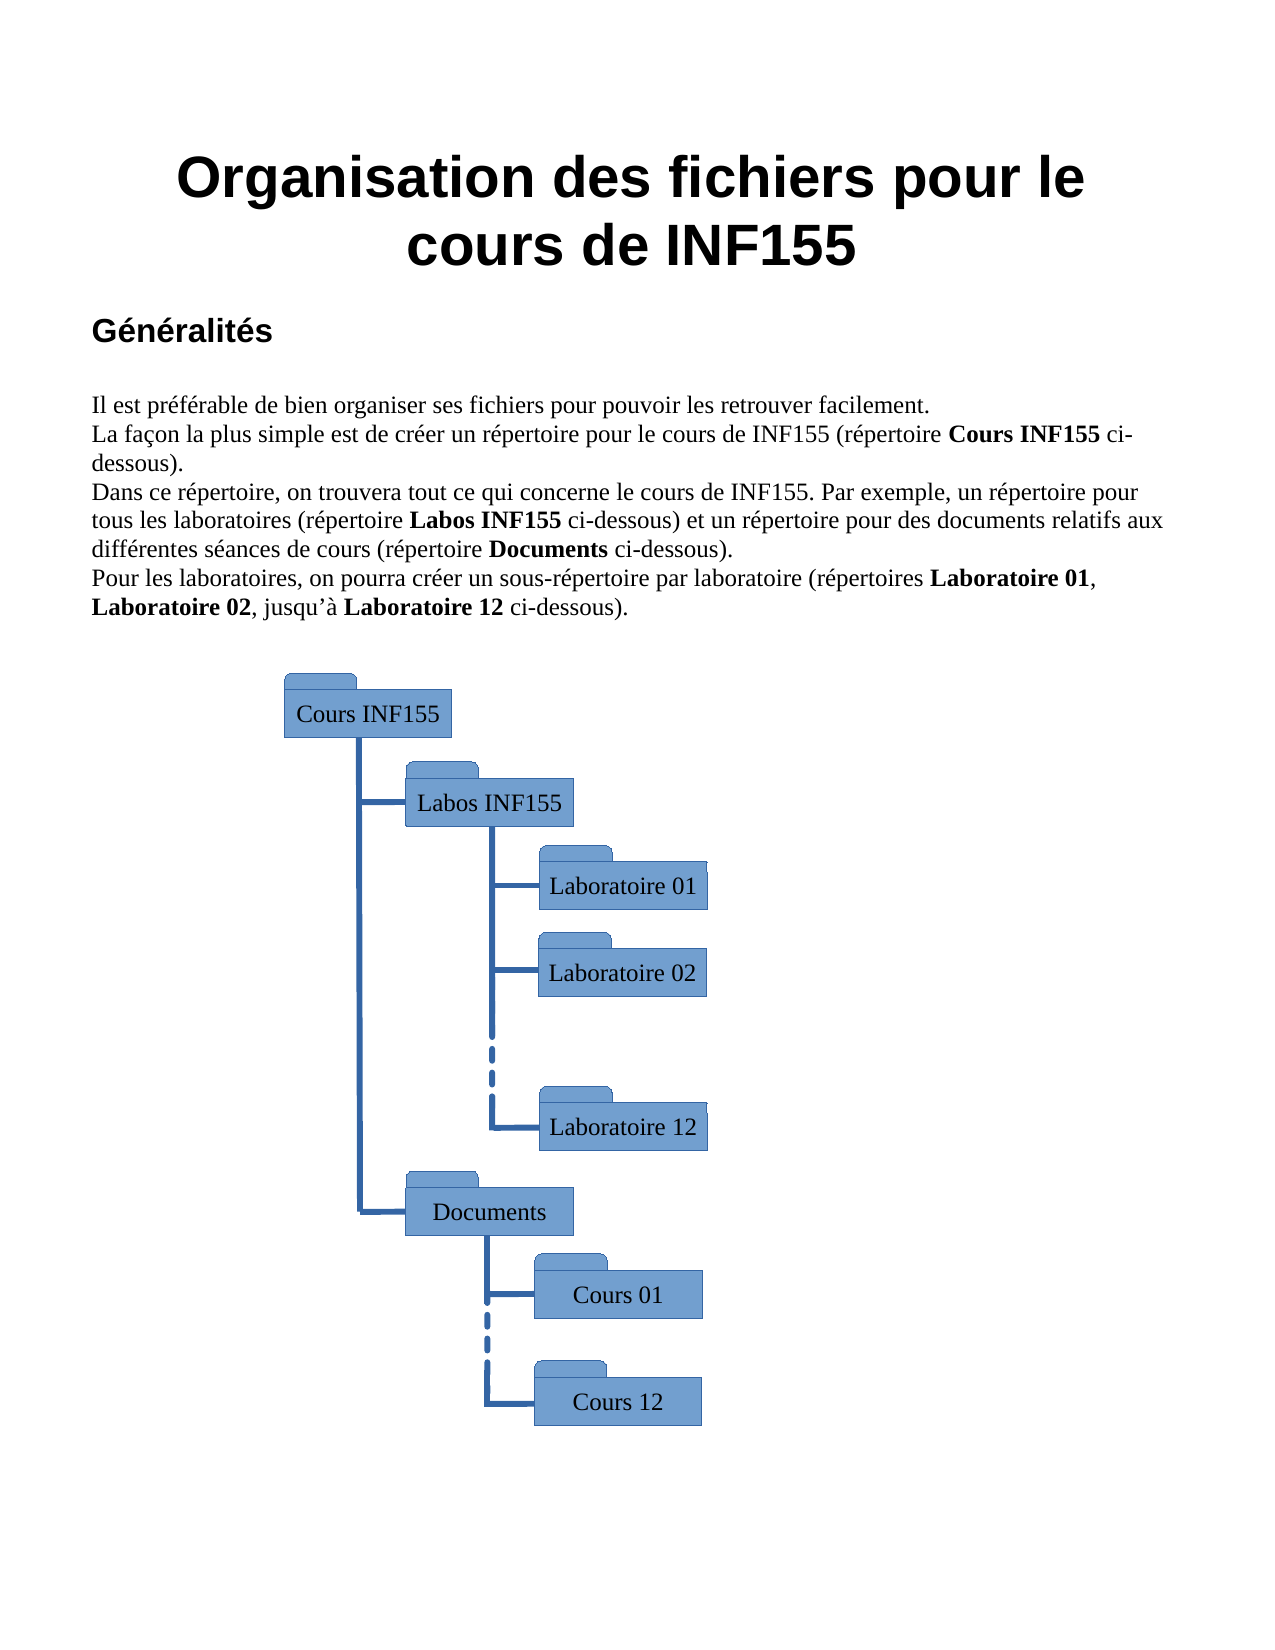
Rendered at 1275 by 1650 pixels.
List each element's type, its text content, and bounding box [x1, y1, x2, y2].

text Dans ce répertoire, on trouvera tout ce qui concerne le cours de INF155. Par exemple, un répertoire pour tous les laboratoires (répertoire Labos INF155 ci-dessous) et un répertoire pour des documents relatifs aux différentes séances de cours (répertoire Documents ci-dessous). [91, 477, 1172, 563]
text La façon la plus simple est de créer un répertoire pour le cours de INF155 (répertoire Cours INF155 ci-dessous). [91, 419, 1172, 477]
text Il est préférable de bien organiser ses fichiers pour pouvoir les retrouver facilement. [91, 390, 1172, 419]
title Organisation des fichiers pour le cours de INF155 [91, 143, 1172, 277]
text Pour les laboratoires, on pourra créer un sous-répertoire par laboratoire (répertoires Laboratoire 01, Laboratoire 02, jusqu’à Laboratoire 12 ci-dessous). [91, 563, 1172, 620]
subtitle Généralités [91, 311, 1172, 349]
